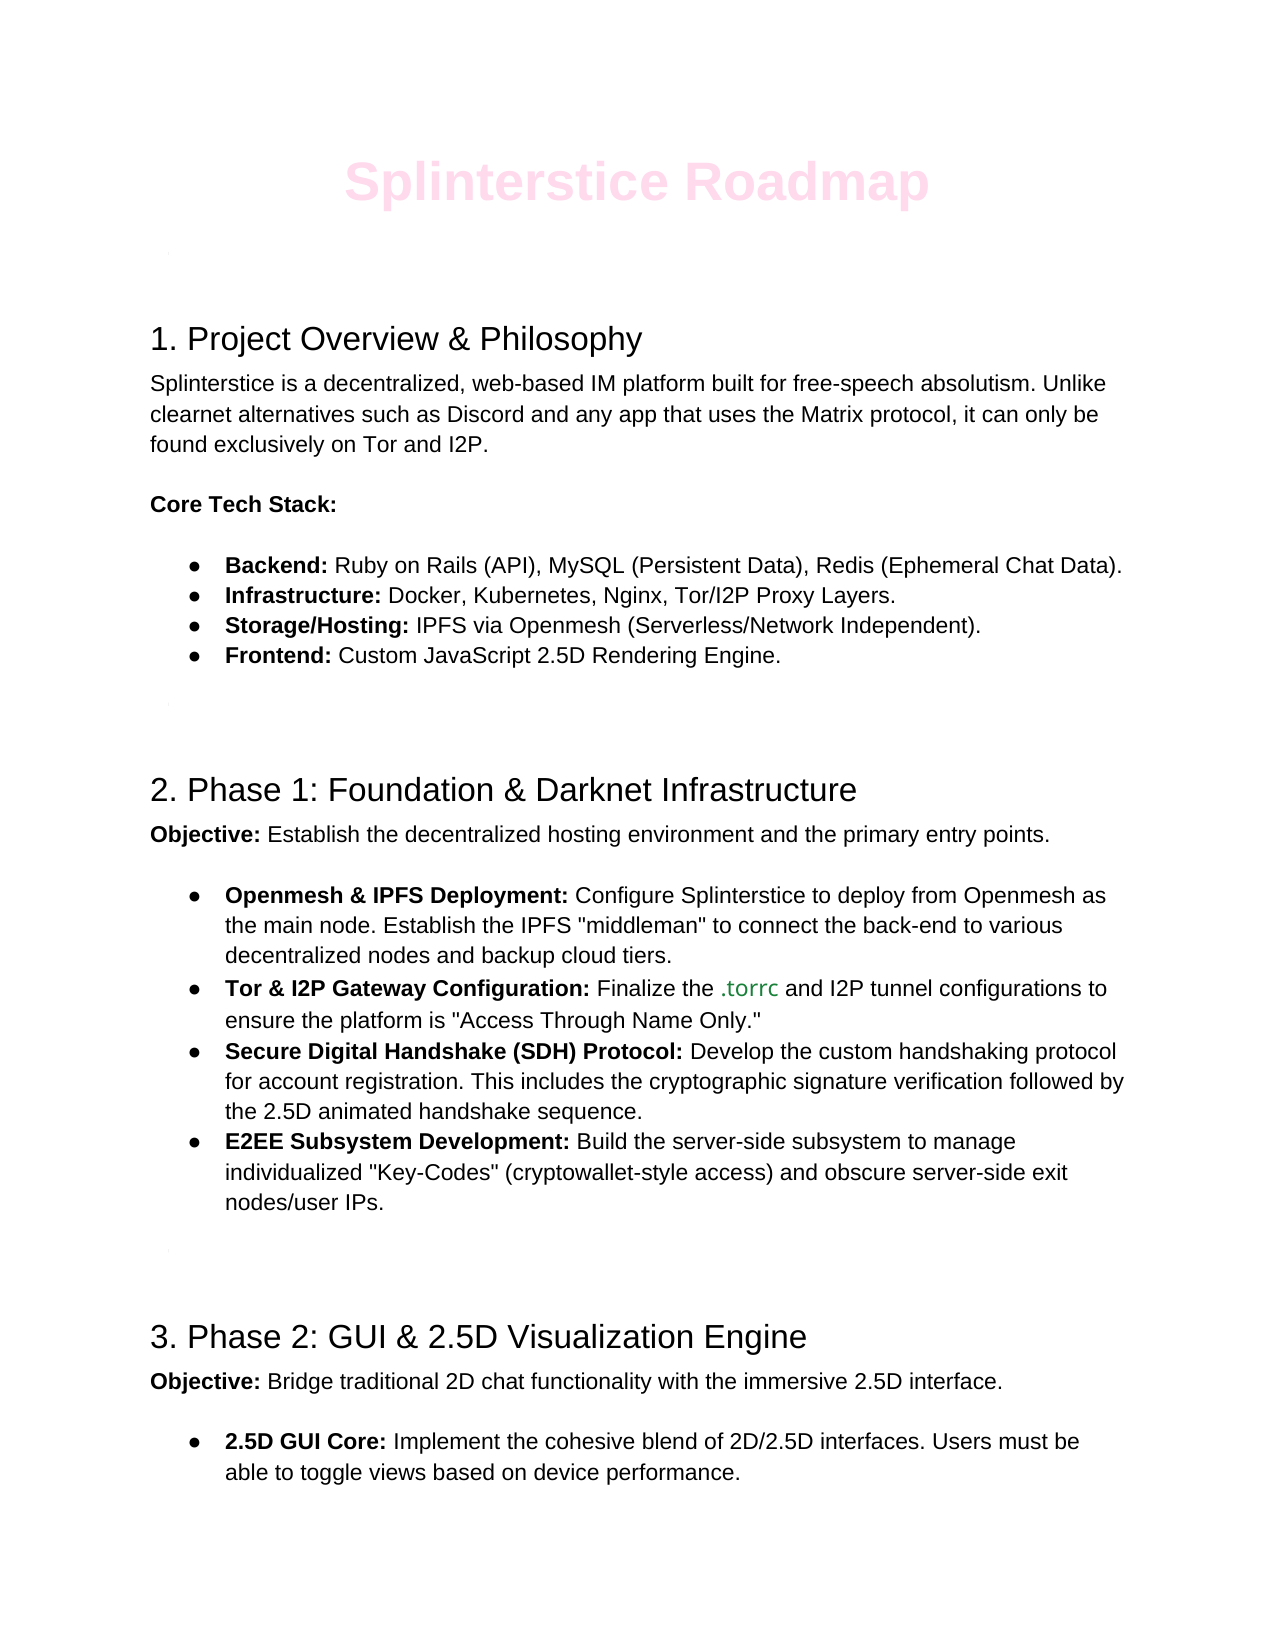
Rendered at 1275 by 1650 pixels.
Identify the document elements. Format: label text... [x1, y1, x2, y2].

list Openmesh & IPFS Deployment: Configure Splinterstice to deploy from Openmesh as the main node. Establish the IPFS "middleman" to connect the back-end to various decentralized nodes and backup cloud tiers. [187, 882, 1125, 968]
text Splinterstice Roadmap [150, 150, 1125, 212]
text Objective: Establish the decentralized hosting environment and the primary entry points. [150, 821, 1125, 848]
list Infrastructure: Docker, Kubernetes, Nginx, Tor/I2P Proxy Layers. [187, 582, 1125, 608]
subtitle 3. Phase 2: GUI & 2.5D Visualization Engine [150, 1317, 1125, 1355]
list E2EE Subsystem Development: Build the server-side subsystem to manage individualized "Key-Codes" (cryptowallet-style access) and obscure server-side exit nodes/user IPs. [187, 1128, 1125, 1215]
list Backend: Ruby on Rails (API), MySQL (Persistent Data), Redis (Ephemeral Chat Data). [187, 552, 1125, 578]
text Splinterstice is a decentralized, web-based IM platform built for free-speech absolutism. Unlike clearnet alternatives such as Discord and any app that uses the Matrix protocol, it can only be found exclusively on Tor and I2P. [150, 370, 1125, 457]
subtitle 1. Project Overview & Philosophy [150, 319, 1125, 358]
list Tor & I2P Gateway Configuration: Finalize the .torrc and I2P tunnel configurations to ensure the platform is "Access Through Name Only." [187, 972, 1125, 1034]
subtitle 2. Phase 1: Foundation & Darknet Infrastructure [150, 770, 1125, 809]
list Storage/Hosting: IPFS via Openmesh (Serverless/Network Independent). [187, 612, 1125, 638]
list Frontend: Custom JavaScript 2.5D Rendering Engine. [187, 642, 1125, 669]
text Core Tech Stack: [150, 491, 1125, 518]
list 2.5D GUI Core: Implement the cohesive blend of 2D/2.5D interfaces. Users must be able to toggle views based on device performance. [187, 1428, 1125, 1485]
text Objective: Bridge traditional 2D chat functionality with the immersive 2.5D interface. [150, 1368, 1125, 1394]
list Secure Digital Handshake (SDH) Protocol: Develop the custom handshaking protocol for account registration. This includes the cryptographic signature verification followed by the 2.5D animated handshake sequence. [187, 1038, 1125, 1124]
